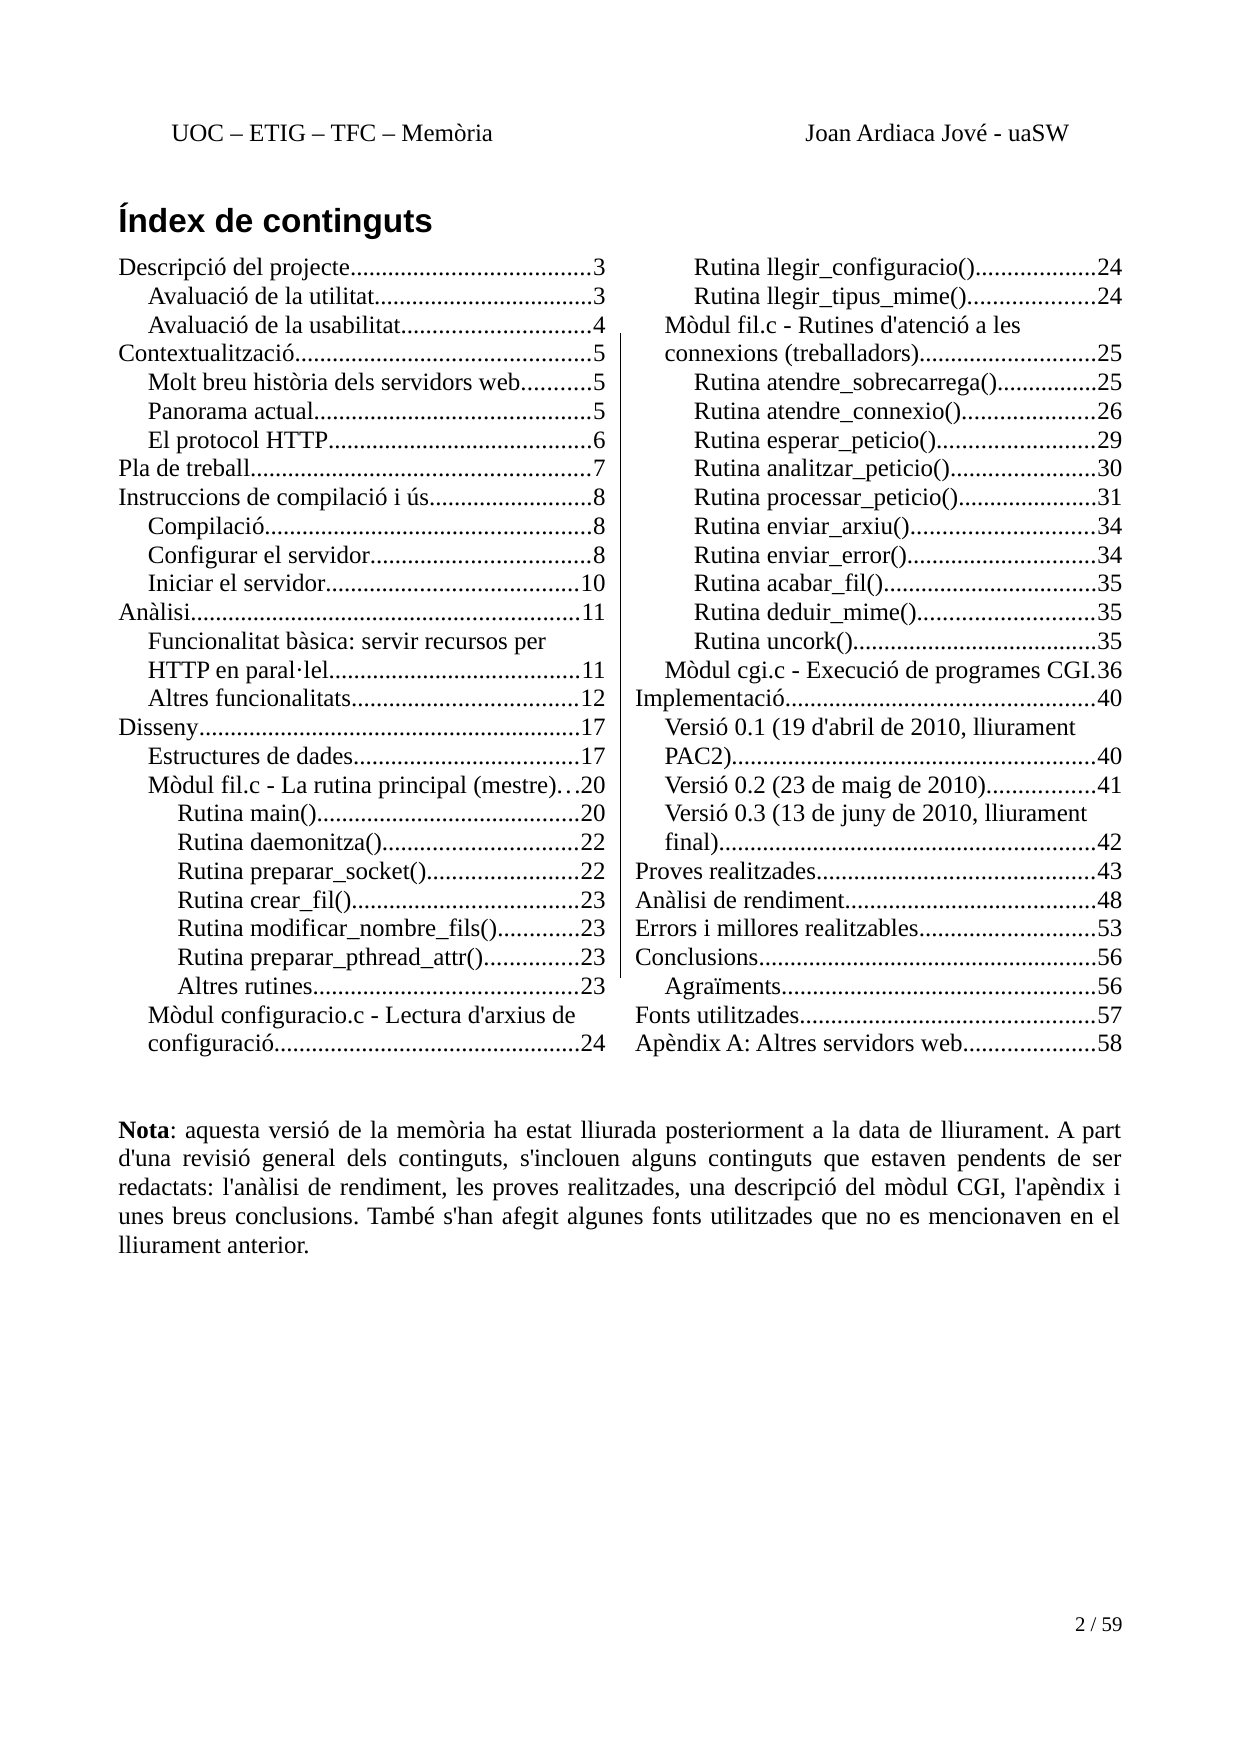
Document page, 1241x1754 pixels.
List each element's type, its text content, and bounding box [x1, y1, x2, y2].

text Rutina deduir_mime() 35 [694, 597, 1122, 626]
text Rutina enviar_arxiu() 34 [694, 511, 1122, 540]
text Rutina llegir_tipus_mime() 24 [694, 281, 1122, 310]
text Mòdul fil.c - La rutina principal (mestre) 20 [148, 770, 605, 798]
text Rutina daemonitza() 22 [177, 827, 605, 856]
text Anàlisi de rendiment 48 [635, 885, 1122, 913]
text Altres rutines 23 [177, 971, 605, 1000]
text Errors i millores realitzables 53 [635, 913, 1122, 942]
text Contextualització 5 [118, 338, 605, 367]
text Pla de treball 7 [118, 453, 605, 482]
text Avaluació de la usabilitat 4 [148, 310, 605, 338]
text Rutina atendre_connexio() 26 [694, 396, 1122, 425]
text Rutina enviar_error() 34 [694, 540, 1122, 568]
text Agraïments 56 [664, 971, 1122, 1000]
text Rutina processar_peticio() 31 [694, 482, 1122, 511]
text Avaluació de la utilitat 3 [148, 281, 605, 310]
text Rutina preparar_pthread_attr() 23 [177, 942, 605, 971]
text Nota: aquesta versió de la memòria ha estat lliurada posteriorment a la data de lliurament. A part d'una revisió general dels continguts, s'inclouen alguns continguts que estaven pendents de ser redactats: l'anàlisi de rendiment, les proves realitzades, una descripció del mòdul CGI, l'apèndix i unes breus conclusions. També s'han afegit algunes fonts utilitzades que no es mencionaven en el lliurament anterior. [118, 1115, 1122, 1258]
text Implementació 40 [635, 683, 1122, 712]
text Panorama actual 5 [148, 396, 605, 425]
text Mòdul cgi.c - Execució de programes CGI 36 [664, 655, 1122, 683]
text Fonts utilitzades 57 [635, 1000, 1122, 1028]
text Rutina analitzar_peticio() 30 [694, 453, 1122, 482]
text Versió 0.2 (23 de maig de 2010) 41 [664, 770, 1122, 798]
text Rutina preparar_socket() 22 [177, 856, 605, 885]
text Mòdul configuracio.c - Lectura d'arxius de configuració 24 [148, 1000, 605, 1057]
text Proves realitzades 43 [635, 856, 1122, 885]
text El protocol HTTP 6 [148, 425, 605, 453]
text Versió 0.3 (13 de juny de 2010, lliurament final) 42 [664, 798, 1122, 856]
text Altres funcionalitats 12 [148, 683, 605, 712]
text Rutina acabar_fil() 35 [694, 568, 1122, 597]
text Versió 0.1 (19 d'abril de 2010, lliurament PAC2) 40 [664, 712, 1122, 770]
text Rutina main() 20 [177, 798, 605, 827]
text Rutina esperar_peticio() 29 [694, 425, 1122, 453]
text Mòdul fil.c - Rutines d'atenció a les connexions (treballadors) 25 [664, 310, 1122, 367]
text Instruccions de compilació i ús 8 [118, 482, 605, 511]
text Apèndix A: Altres servidors web 58 [635, 1028, 1122, 1057]
text Rutina llegir_configuracio() 24 [694, 252, 1122, 281]
subtitle Índex de continguts [118, 201, 1122, 240]
text Anàlisi 11 [118, 597, 605, 626]
text Compilació 8 [148, 511, 605, 540]
text Rutina modificar_nombre_fils() 23 [177, 913, 605, 942]
text Descripció del projecte 3 [118, 252, 605, 281]
text Rutina uncork() 35 [694, 626, 1122, 655]
text Rutina crear_fil() 23 [177, 885, 605, 913]
text Molt breu història dels servidors web 5 [148, 367, 605, 396]
text Disseny 17 [118, 712, 605, 741]
text Iniciar el servidor 10 [148, 568, 605, 597]
text Estructures de dades 17 [148, 741, 605, 770]
text Configurar el servidor 8 [148, 540, 605, 568]
text Conclusions 56 [635, 942, 1122, 971]
text Funcionalitat bàsica: servir recursos per HTTP en paral·lel 11 [148, 626, 605, 683]
text Rutina atendre_sobrecarrega() 25 [694, 367, 1122, 396]
